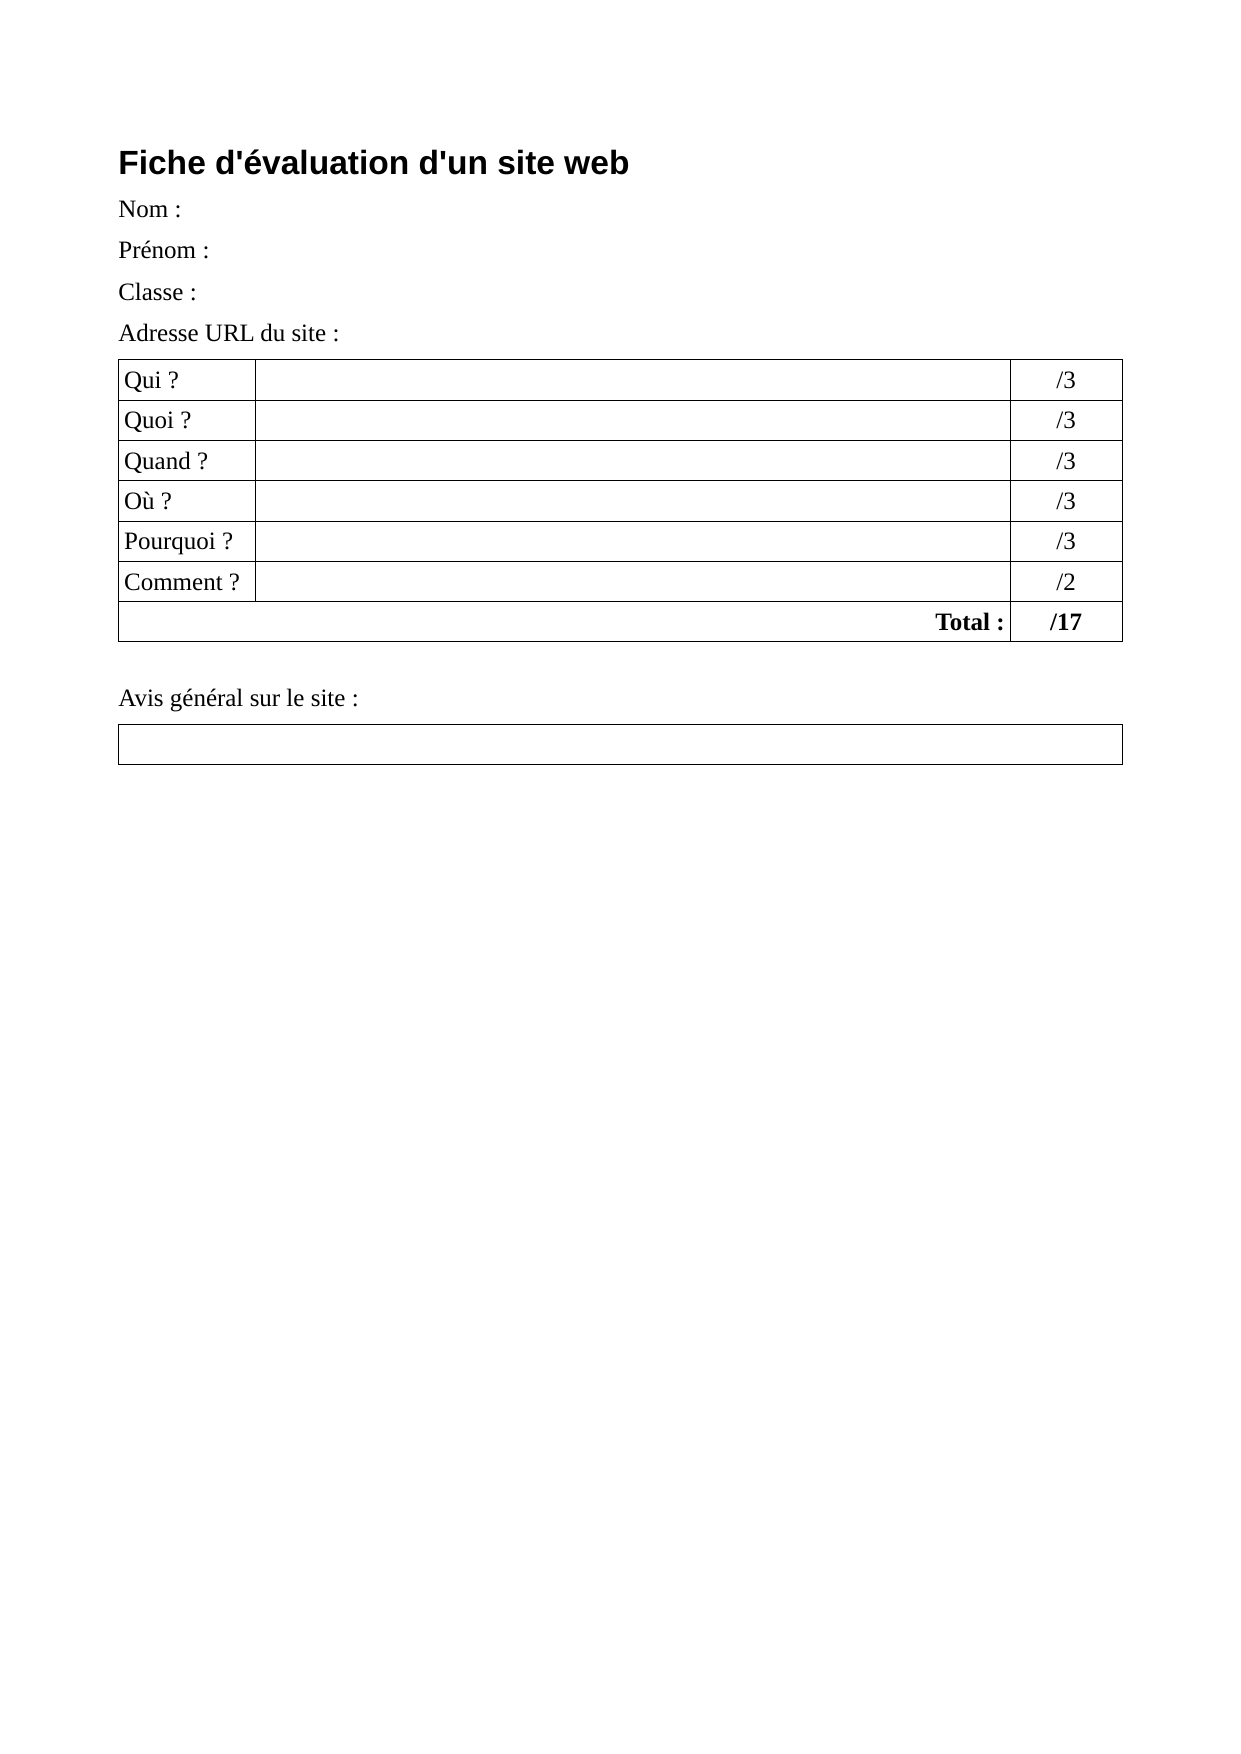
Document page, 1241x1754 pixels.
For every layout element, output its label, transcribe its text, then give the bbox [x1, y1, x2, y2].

table_cell [256, 481, 1010, 521]
table_cell [256, 522, 1010, 561]
table_cell /3 [1011, 481, 1122, 521]
table_cell /2 [1011, 562, 1122, 601]
table_header /3 [1011, 360, 1122, 399]
table_cell /3 [1011, 441, 1122, 480]
table_cell Où ? [119, 481, 255, 521]
text Classe : [118, 277, 1122, 306]
table_cell /3 [1011, 401, 1122, 440]
table_header [256, 360, 1010, 399]
text Nom : [118, 194, 1122, 223]
table_header [119, 725, 1122, 764]
table_cell Comment ? [119, 562, 255, 601]
text Avis général sur le site : [118, 683, 1122, 712]
table_cell Quand ? [119, 441, 255, 480]
table_cell Pourquoi ? [119, 522, 255, 561]
text Adresse URL du site : [118, 318, 1122, 347]
table_cell [256, 401, 1010, 440]
subtitle Fiche d'évaluation d'un site web [118, 143, 1122, 182]
table_header Qui ? [119, 360, 255, 399]
table_cell [256, 562, 1010, 601]
table_cell [256, 441, 1010, 480]
table_cell /3 [1011, 522, 1122, 561]
text Prénom : [118, 236, 1122, 264]
table_cell Total : [119, 602, 1010, 641]
table_cell Quoi ? [119, 401, 255, 440]
table_cell /17 [1011, 602, 1122, 641]
